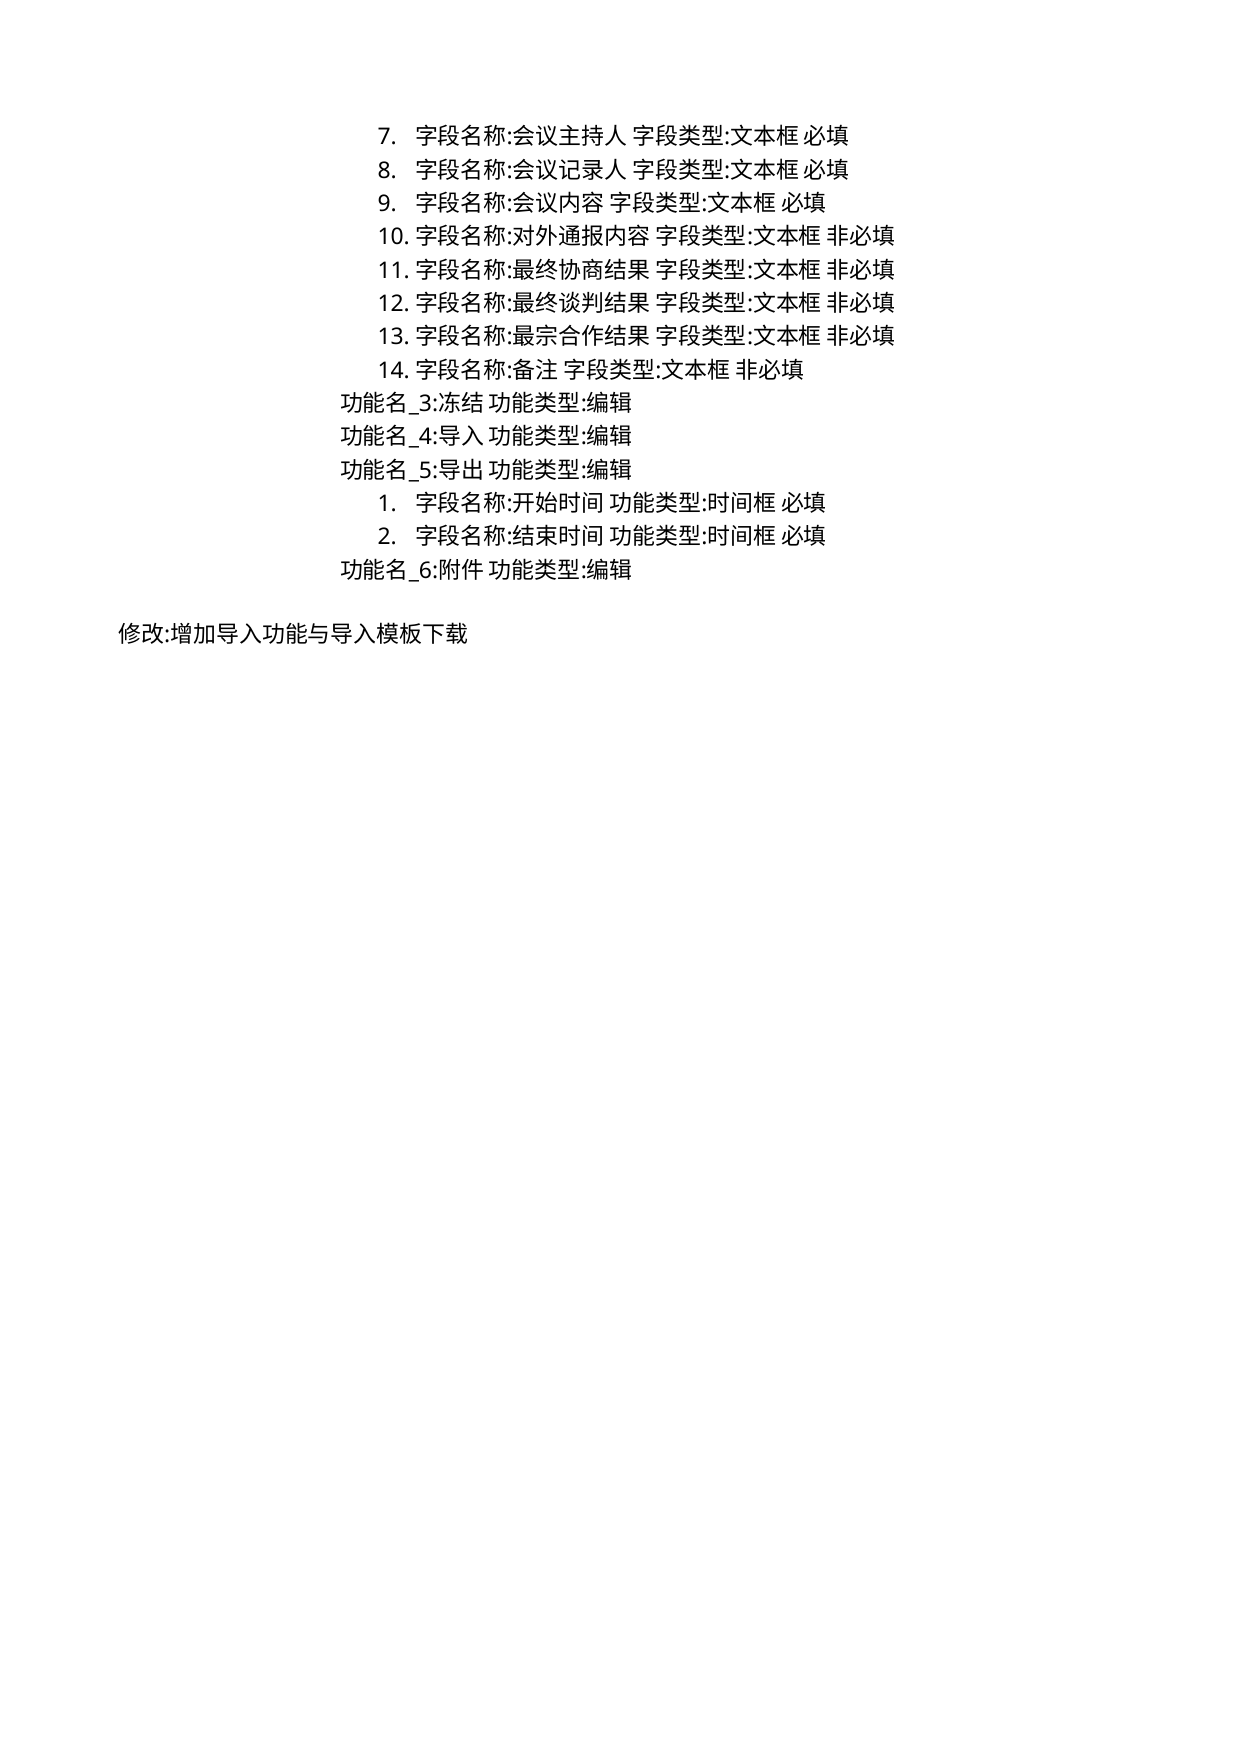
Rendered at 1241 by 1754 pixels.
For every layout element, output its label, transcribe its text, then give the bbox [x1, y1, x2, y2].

list 字段名称:会议记录人 字段类型:文本框 必填 [377, 151, 1122, 185]
text 功能名_3:冻结 功能类型:编辑 [118, 385, 1122, 418]
text 功能名_5:导出 功能类型:编辑 [118, 451, 1122, 485]
list 字段名称:会议内容 字段类型:文本框 必填 [377, 185, 1122, 218]
list 字段名称:备注 字段类型:文本框 非必填 [377, 351, 1122, 385]
list 字段名称:对外通报内容 字段类型:文本框 非必填 [377, 218, 1122, 251]
list 字段名称:最宗合作结果 字段类型:文本框 非必填 [377, 318, 1122, 351]
list 字段名称:最终协商结果 字段类型:文本框 非必填 [377, 251, 1122, 285]
text 功能名_6:附件 功能类型:编辑 [118, 551, 1122, 585]
text 修改:增加导入功能与导入模板下载 [118, 616, 1122, 649]
list 字段名称:会议主持人 字段类型:文本框 必填 [377, 118, 1122, 151]
text 功能名_4:导入 功能类型:编辑 [118, 418, 1122, 451]
list 字段名称:开始时间 功能类型:时间框 必填 [377, 485, 1122, 518]
list 字段名称:结束时间 功能类型:时间框 必填 [377, 518, 1122, 551]
list 字段名称:最终谈判结果 字段类型:文本框 非必填 [377, 285, 1122, 318]
